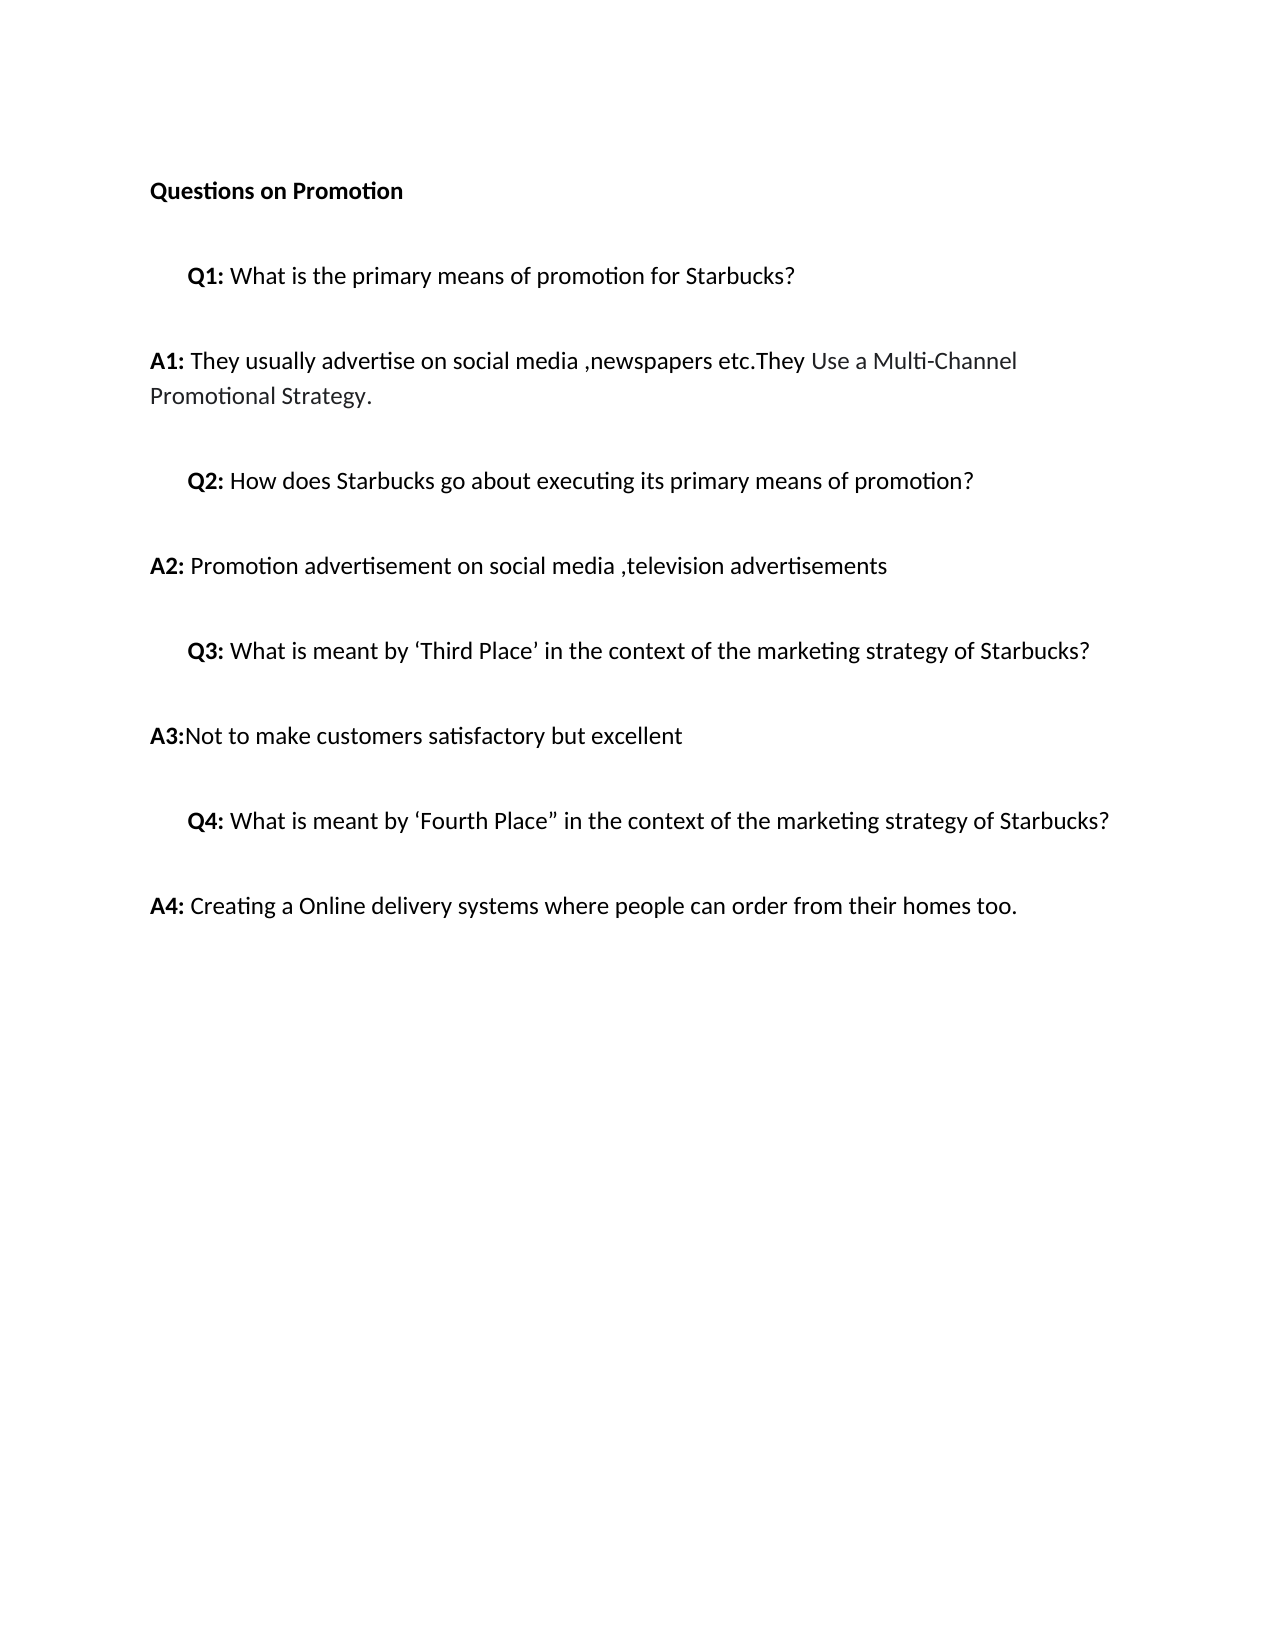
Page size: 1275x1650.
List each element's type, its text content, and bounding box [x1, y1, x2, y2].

text A2: Promotion advertisement on social media ,television advertisements [150, 550, 1125, 581]
text Q3: What is meant by ‘Third Place’ in the context of the marketing strategy of Starbucks? [187, 635, 1125, 666]
text Q4: What is meant by ‘Fourth Place” in the context of the marketing strategy of Starbucks? [187, 805, 1125, 836]
text A1: They usually advertise on social media ,newspapers etc.They Use a Multi-Channel Promotional Strategy. [150, 345, 1125, 411]
text A4: Creating a Online delivery systems where people can order from their homes too. [150, 890, 1125, 921]
text Q2: How does Starbucks go about executing its primary means of promotion? [187, 465, 1125, 496]
text Questions on Promotion [150, 175, 1125, 206]
text Q1: What is the primary means of promotion for Starbucks? [187, 260, 1125, 291]
text A3:Not to make customers satisfactory but excellent [150, 720, 1125, 751]
